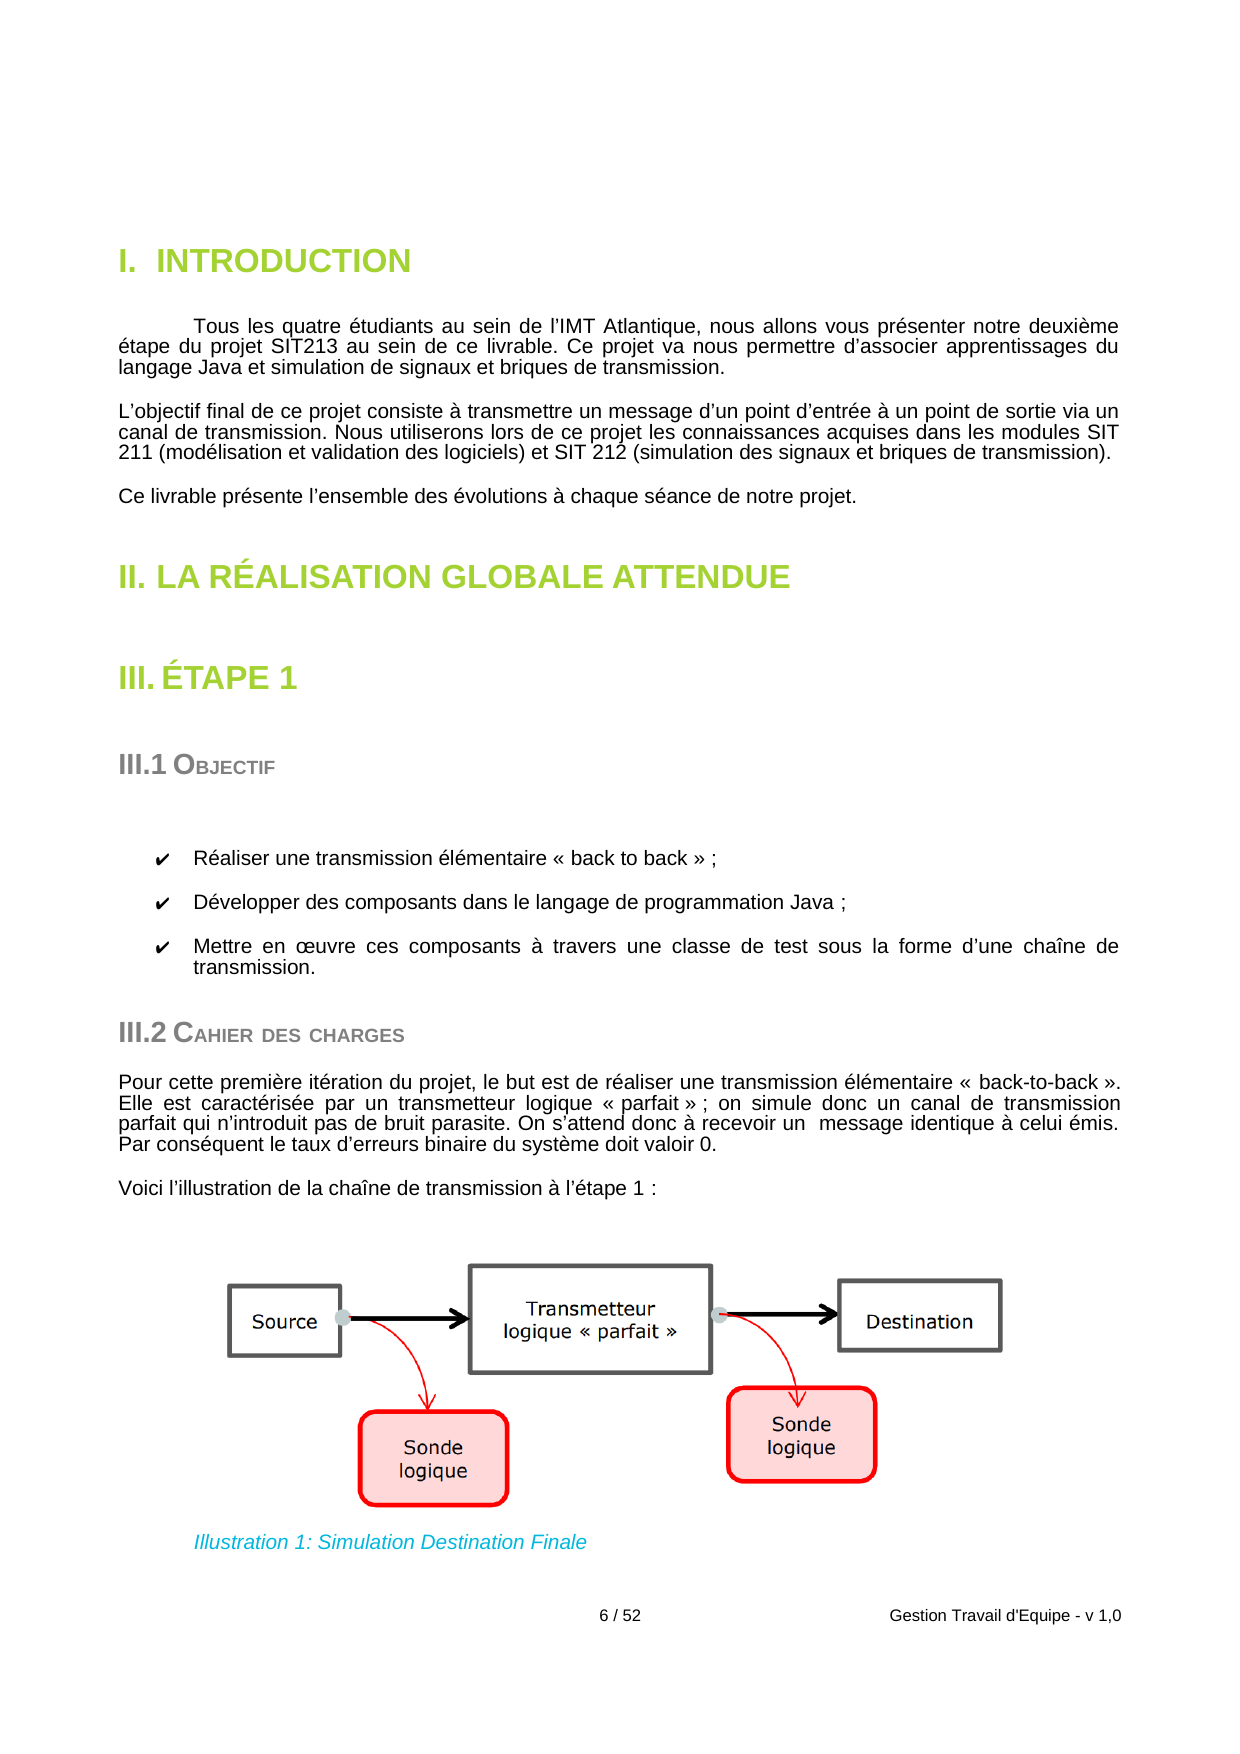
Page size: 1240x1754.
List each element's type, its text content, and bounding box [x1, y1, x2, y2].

text Tous les quatre étudiants au sein de l’IMT Atlantique, nous allons vous présenter notre deuxième étape du projet SIT213 au sein de ce livrable. Ce projet va nous permettre d’associer apprentissages du langage Java et simulation de signaux et briques de transmission. [118, 317, 1121, 378]
subtitle Cahier des charges [118, 1015, 1121, 1049]
text Ce livrable présente l’ensemble des évolutions à chaque séance de notre projet. [118, 487, 1121, 508]
picture [193, 1233, 1046, 1517]
list Mettre en œuvre ces composants à travers une classe de test sous la forme d’une chaîne de transmission. [156, 937, 1121, 978]
text Voici l’illustration de la chaîne de transmission à l’étape 1 : [118, 1179, 1121, 1199]
list Développer des composants dans le langage de programmation Java ; [156, 893, 1121, 913]
list Réaliser une transmission élémentaire « back to back » ; [156, 849, 1121, 869]
subtitle Objectif [118, 747, 1121, 780]
text Pour cette première itération du projet, le but est de réaliser une transmission élémentaire « back-to-back ». Elle est caractérisée par un transmetteur logique « parfait » ; on simule donc un canal de transmission parfait qui n’introduit pas de bruit parasite. On s’attend donc à recevoir un message identique à celui émis. Par conséquent le taux d’erreurs binaire du système doit valoir 0. [118, 1073, 1121, 1155]
text Illustration 1: Simulation Destination Finale [194, 1517, 1046, 1553]
text L’objectif final de ce projet consiste à transmettre un message d’un point d’entrée à un point de sortie via un canal de transmission. Nous utiliserons lors de ce projet les connaissances acquises dans les modules SIT 211 (modélisation et validation des logiciels) et SIT 212 (simulation des signaux et briques de transmission). [118, 402, 1121, 464]
subtitle La réalisation globale attendue [118, 557, 1121, 596]
subtitle Étape 1 [118, 658, 1121, 697]
subtitle IntroductioN [118, 241, 1121, 280]
